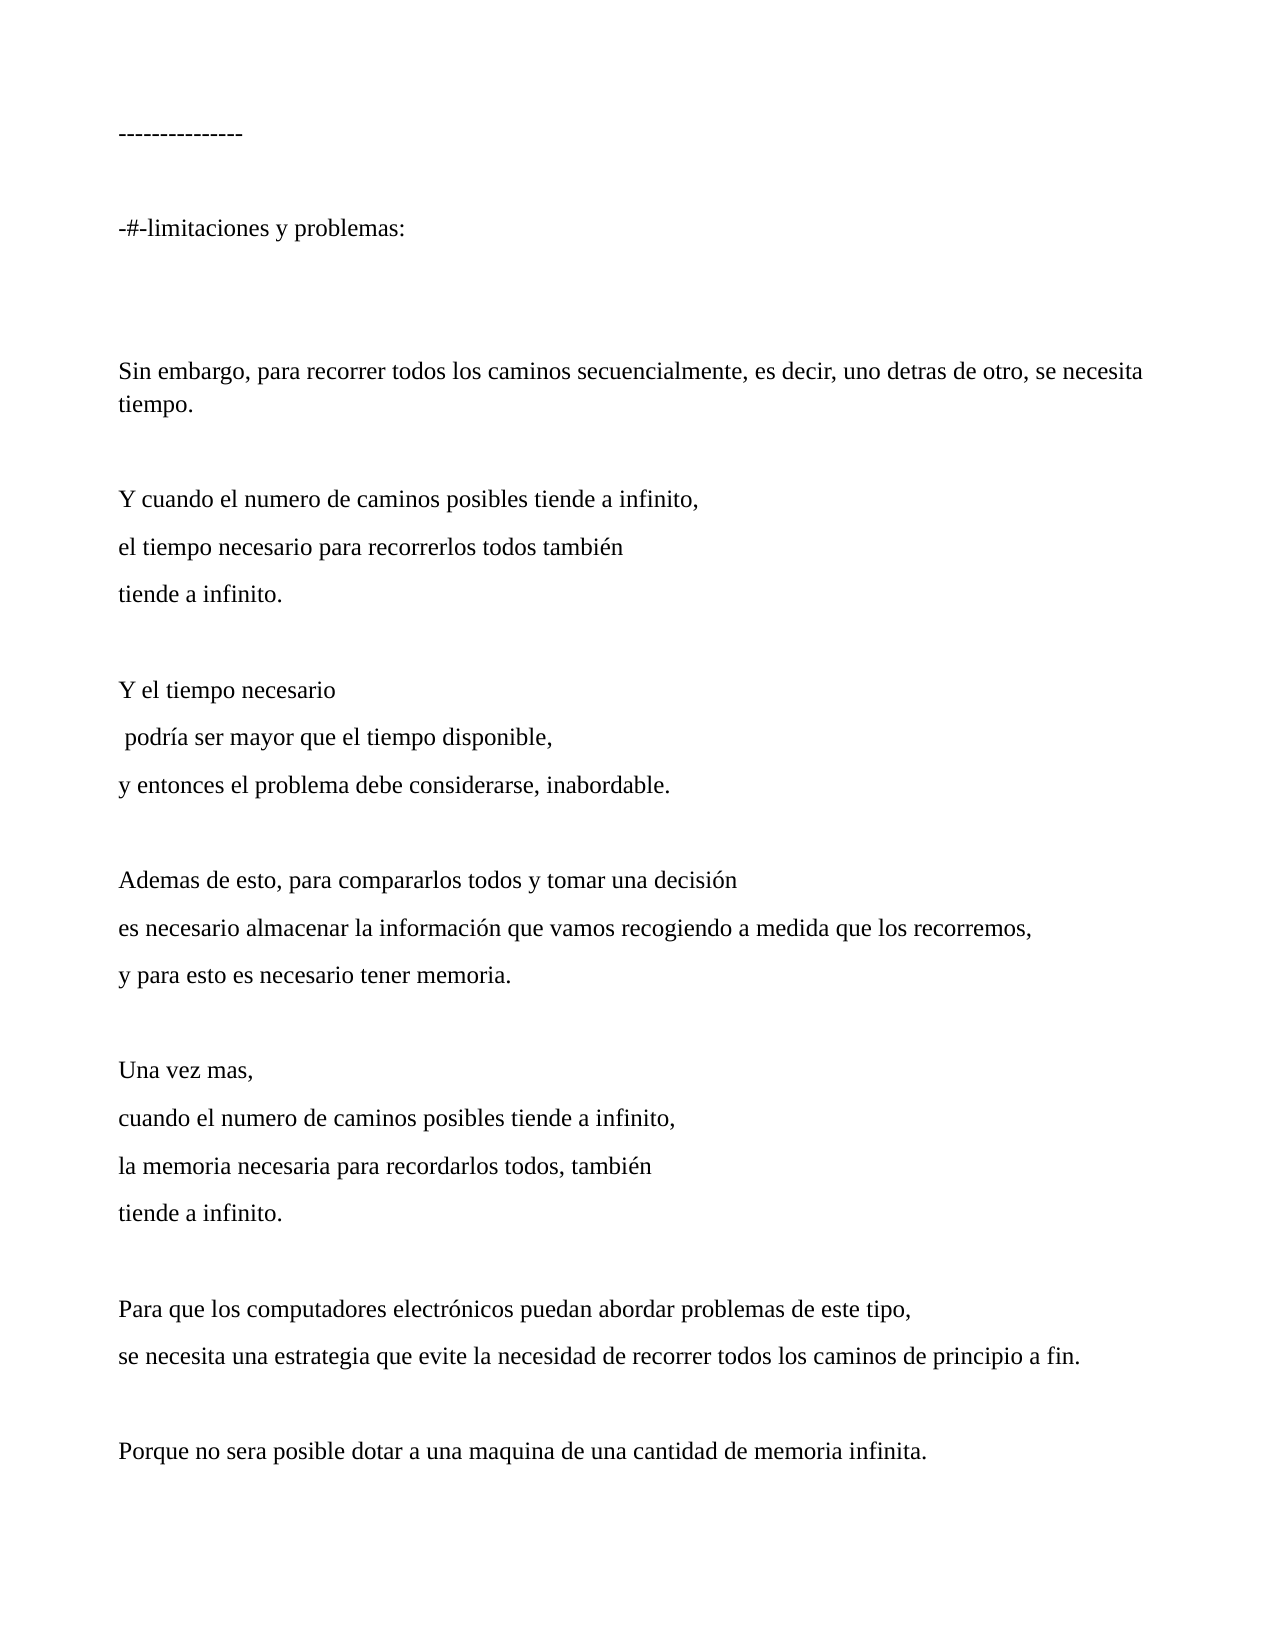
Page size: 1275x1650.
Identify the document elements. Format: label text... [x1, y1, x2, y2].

text Una vez mas, [118, 1056, 1157, 1084]
text Para que los computadores electrónicos puedan abordar problemas de este tipo, [118, 1294, 1157, 1322]
text Ademas de esto, para compararlos todos y tomar una decisión [118, 865, 1157, 894]
text podría ser mayor que el tiempo disponible, [118, 722, 1157, 751]
text --------------- [118, 118, 1157, 147]
text la memoria necesaria para recordarlos todos, también [118, 1151, 1157, 1179]
text Y el tiempo necesario [118, 675, 1157, 703]
text Y cuando el numero de caminos posibles tiende a infinito, [118, 484, 1157, 513]
text tiende a infinito. [118, 1198, 1157, 1227]
text -#-limitaciones y problemas: [118, 213, 1157, 242]
text es necesario almacenar la información que vamos recogiendo a medida que los recorremos, [118, 913, 1157, 942]
text el tiempo necesario para recorrerlos todos también [118, 532, 1157, 561]
text Sin embargo, para recorrer todos los caminos secuencialmente, es decir, uno detras de otro, se necesita tiempo. [118, 356, 1157, 418]
text y entonces el problema debe considerarse, inabordable. [118, 770, 1157, 799]
text se necesita una estrategia que evite la necesidad de recorrer todos los caminos de principio a fin. [118, 1341, 1157, 1370]
text tiende a infinito. [118, 579, 1157, 608]
text y para esto es necesario tener memoria. [118, 960, 1157, 989]
text Porque no sera posible dotar a una maquina de una cantidad de memoria infinita. [118, 1436, 1157, 1465]
text cuando el numero de caminos posibles tiende a infinito, [118, 1103, 1157, 1132]
